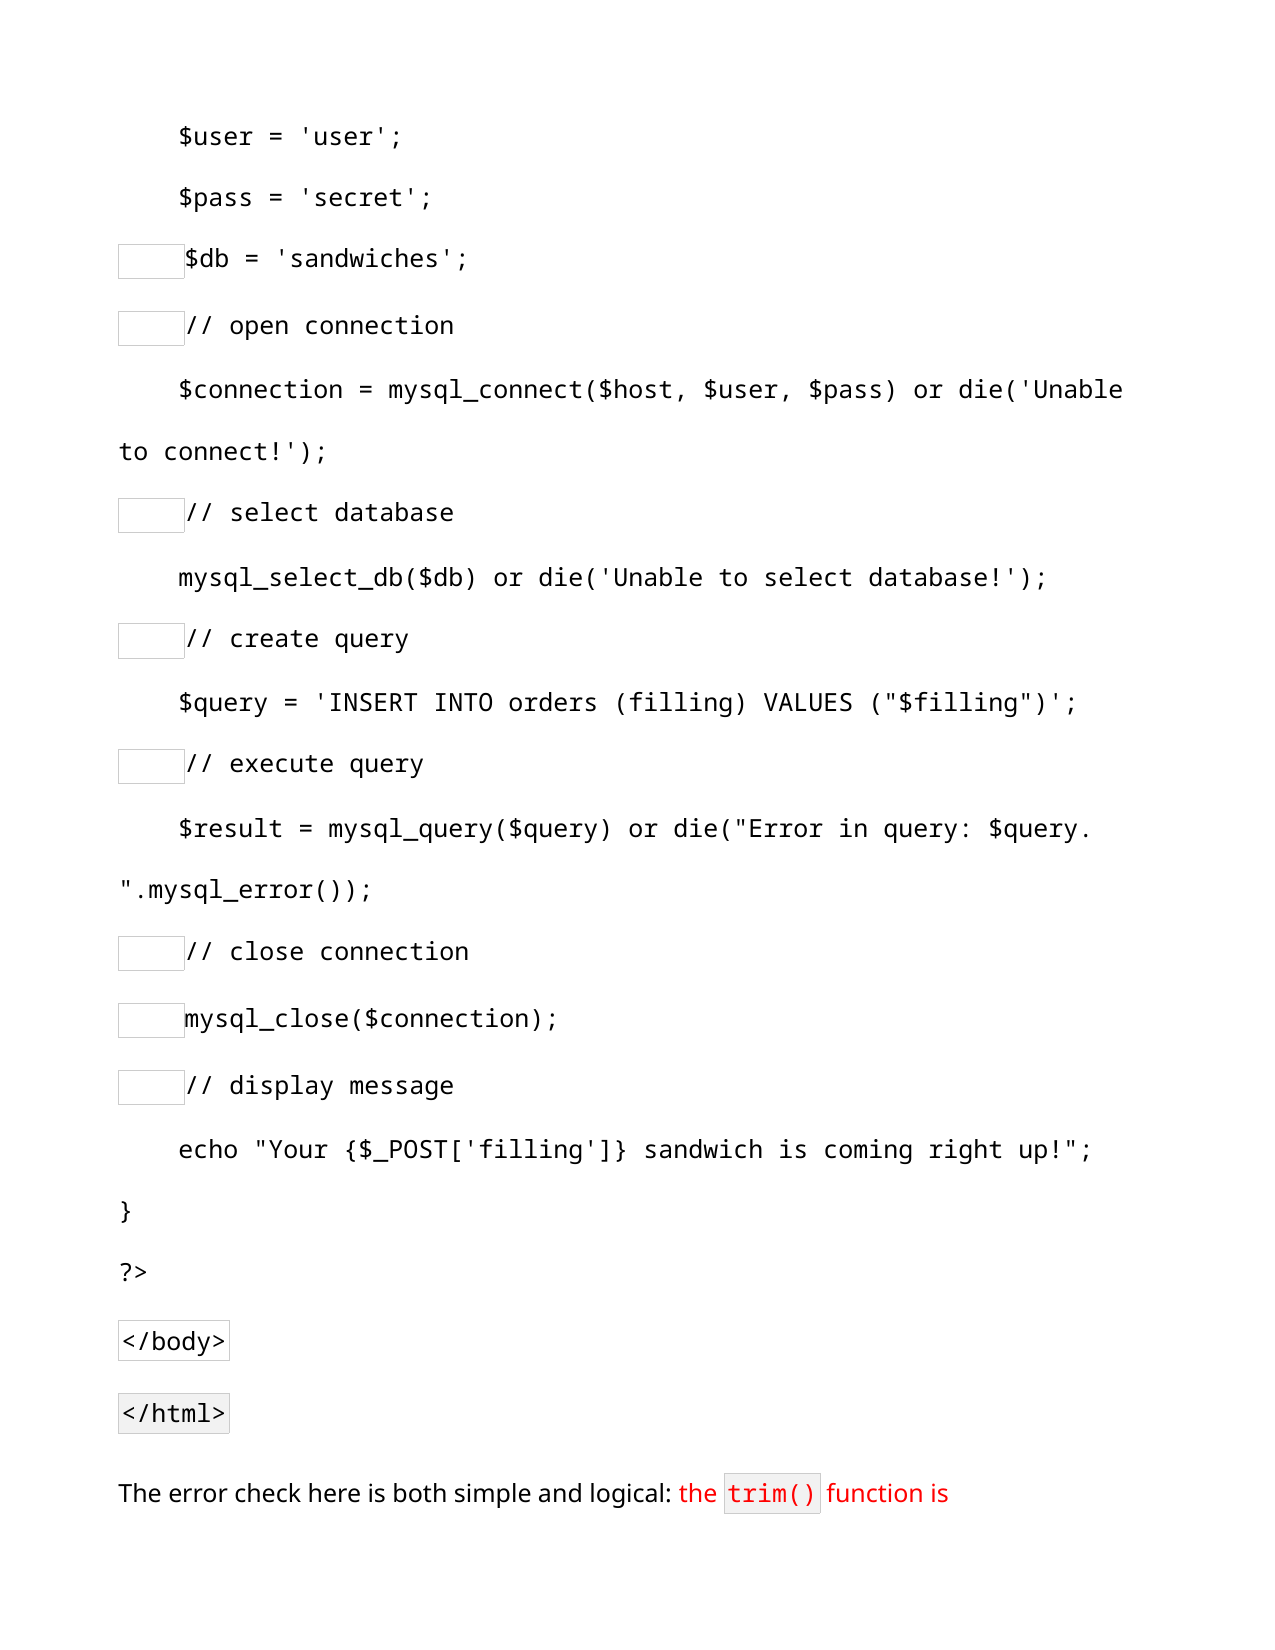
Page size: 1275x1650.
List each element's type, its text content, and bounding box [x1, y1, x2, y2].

text // close connection [118, 933, 1157, 970]
text trim() [725, 1474, 820, 1513]
text mysql_close($connection); [118, 1000, 1157, 1037]
text // create query $query = 'INSERT INTO orders (filling) VALUES ("$filling")'; [118, 620, 1157, 719]
text function is [821, 1473, 1157, 1513]
text The error check here is both simple and logical: the [118, 1473, 724, 1513]
text // execute query $result = mysql_query($query) or die("Error in query: $query. ".mysql_error()); [118, 746, 1157, 906]
text // open connection $connection = mysql_connect($host, $user, $pass) or die('Unable to connect!'); [118, 308, 1157, 467]
text $user = 'user'; $pass = 'secret'; [118, 118, 1157, 213]
text // display message echo "Your {$_POST['filling']} sandwich is coming right up!"; } ?> </body> [118, 1067, 1157, 1361]
text [230, 1393, 1157, 1433]
text $db = 'sandwiches'; [118, 241, 1157, 278]
text </html> [119, 1394, 229, 1433]
text // select database mysql_select_db($db) or die('Unable to select database!'); [118, 495, 1157, 593]
